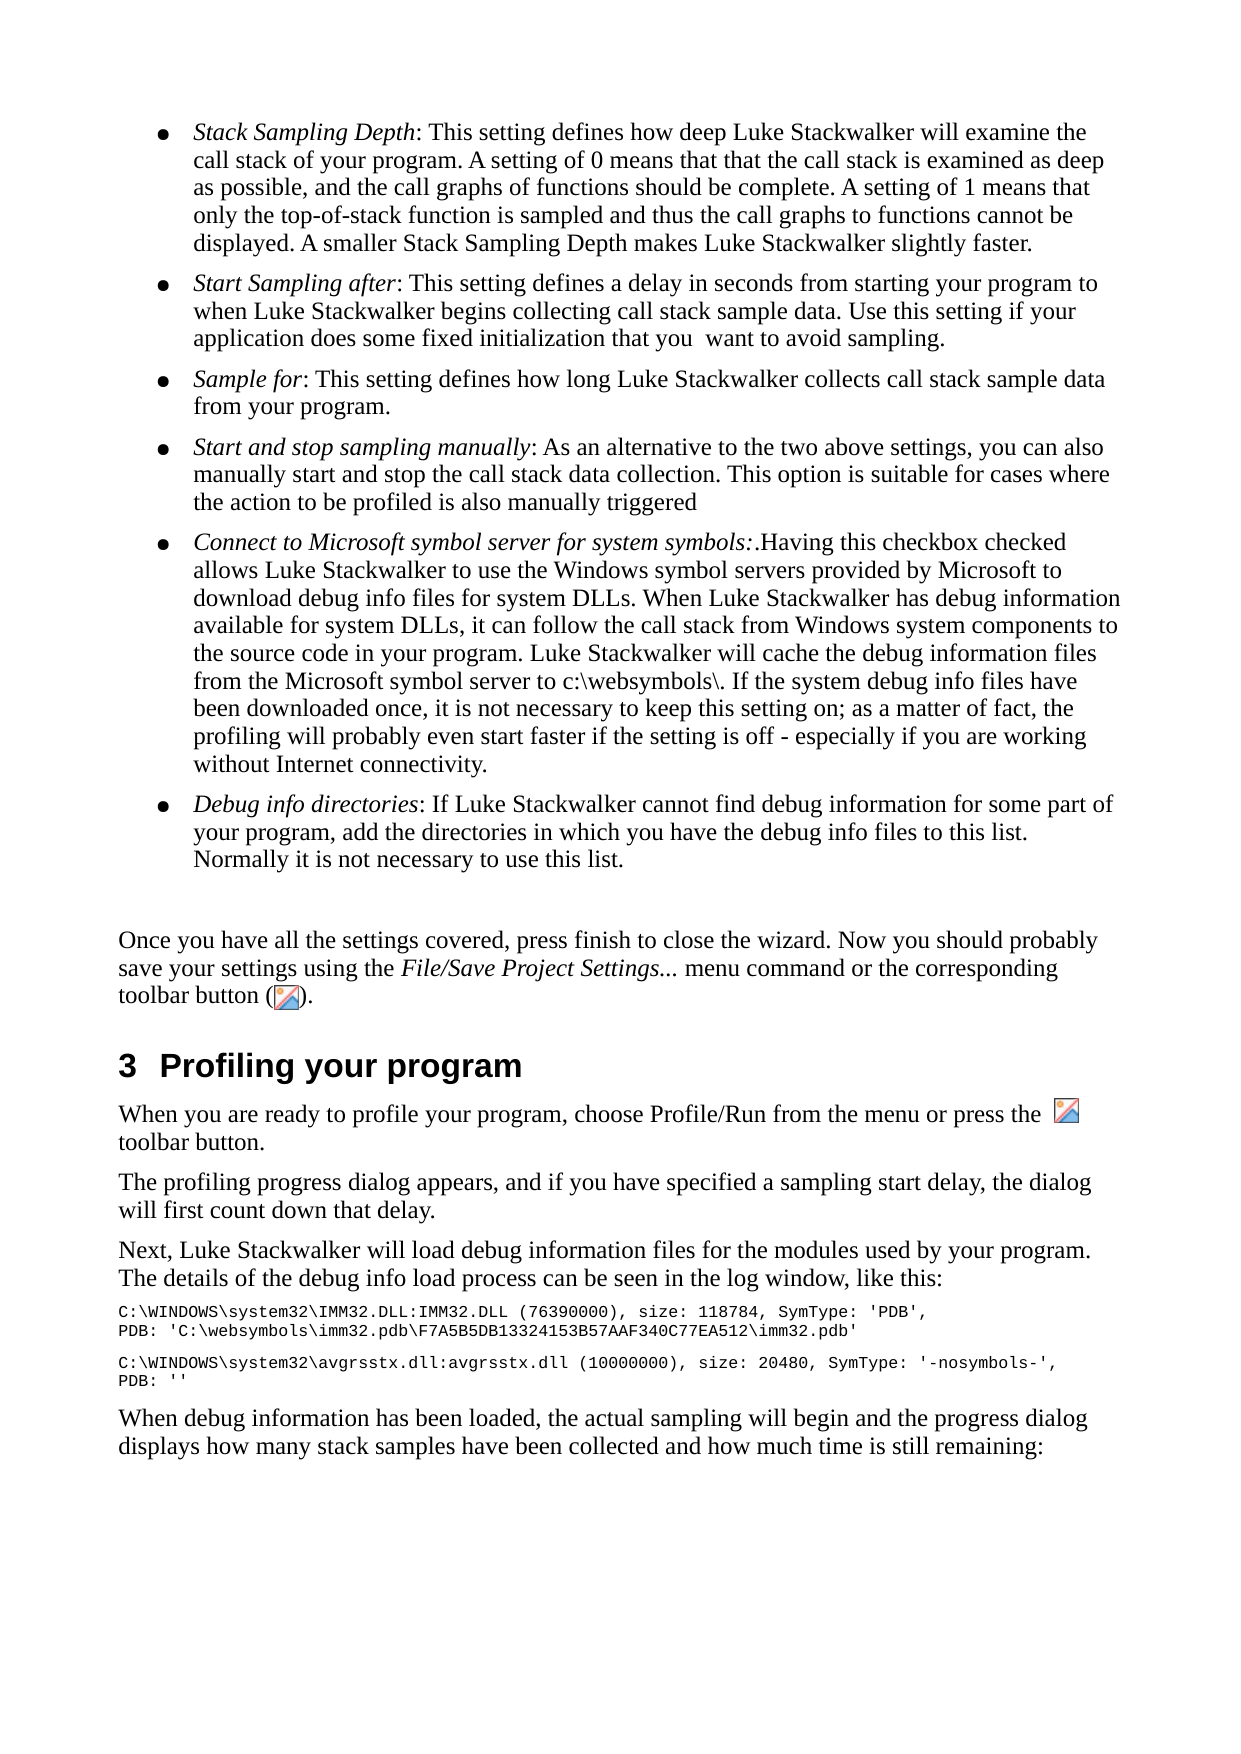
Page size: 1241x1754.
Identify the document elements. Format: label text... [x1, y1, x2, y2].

text Next, Luke Stackwalker will load debug information files for the modules used by your program. The details of the debug info load process can be seen in the log window, like this: [118, 1236, 1122, 1291]
text C:\WINDOWS\system32\avgrsstx.dll:avgrsstx.dll (10000000), size: 20480, SymType: '-nosymbols-', PDB: '' [118, 1354, 1122, 1392]
list Start Sampling after: This setting defines a delay in seconds from starting your program to when Luke Stackwalker begins collecting call stack sample data. Use this setting if your application does some fixed initialization that you want to avoid sampling. [156, 269, 1122, 352]
list Connect to Microsoft symbol server for system symbols:.Having this checkbox checked allows Luke Stackwalker to use the Windows symbol servers provided by Microsoft to download debug info files for system DLLs. When Luke Stackwalker has debug information available for system DLLs, it can follow the call stack from Windows system components to the source code in your program. Luke Stackwalker will cache the debug information files from the Microsoft symbol server to c:\websymbols\. If the system debug info files have been downloaded once, it is not necessary to keep this setting on; as a matter of fact, the profiling will probably even start faster if the setting is off - especially if you are working without Internet connectivity. [156, 528, 1122, 778]
list Start and stop sampling manually: As an alternative to the two above settings, you can also manually start and stop the call stack data collection. This option is suitable for cases where the action to be profiled is also manually triggered [156, 433, 1122, 516]
text When debug information has been loaded, the actual sampling will begin and the progress dialog displays how many stack samples have been collected and how much time is still remaining: [118, 1404, 1122, 1460]
text The profiling progress dialog appears, and if you have specified a sampling start delay, the dialog will first count down that delay. [118, 1168, 1122, 1223]
list Sample for: This setting defines how long Luke Stackwalker collects call stack sample data from your program. [156, 365, 1122, 420]
list Debug info directories: If Luke Stackwalker cannot find debug information for some part of your program, add the directories in which you have the debug info files to this list. Normally it is not necessary to use this list. [156, 790, 1122, 873]
text C:\WINDOWS\system32\IMM32.DLL:IMM32.DLL (76390000), size: 118784, SymType: 'PDB', PDB: 'C:\websymbols\imm32.pdb\F7A5B5DB13324153B57AAF340C77EA512\imm32.pdb' [118, 1304, 1122, 1342]
list Stack Sampling Depth: This setting defines how deep Luke Stackwalker will examine the call stack of your program. A setting of 0 means that that the call stack is examined as deep as possible, and the call graphs of functions should be complete. A setting of 1 means that only the top-of-stack function is sampled and thus the call graphs to functions cannot be displayed. A smaller Stack Sampling Depth makes Luke Stackwalker slightly faster. [156, 118, 1122, 257]
subtitle Profiling your program [118, 1047, 1122, 1085]
text Once you have all the settings covered, press finish to close the wizard. Now you should probably save your settings using the File/Save Project Settings... menu command or the corresponding toolbar button (). [118, 926, 1122, 1010]
text When you are ready to profile your program, choose Profile/Run from the menu or press the toolbar button. [118, 1097, 1122, 1156]
